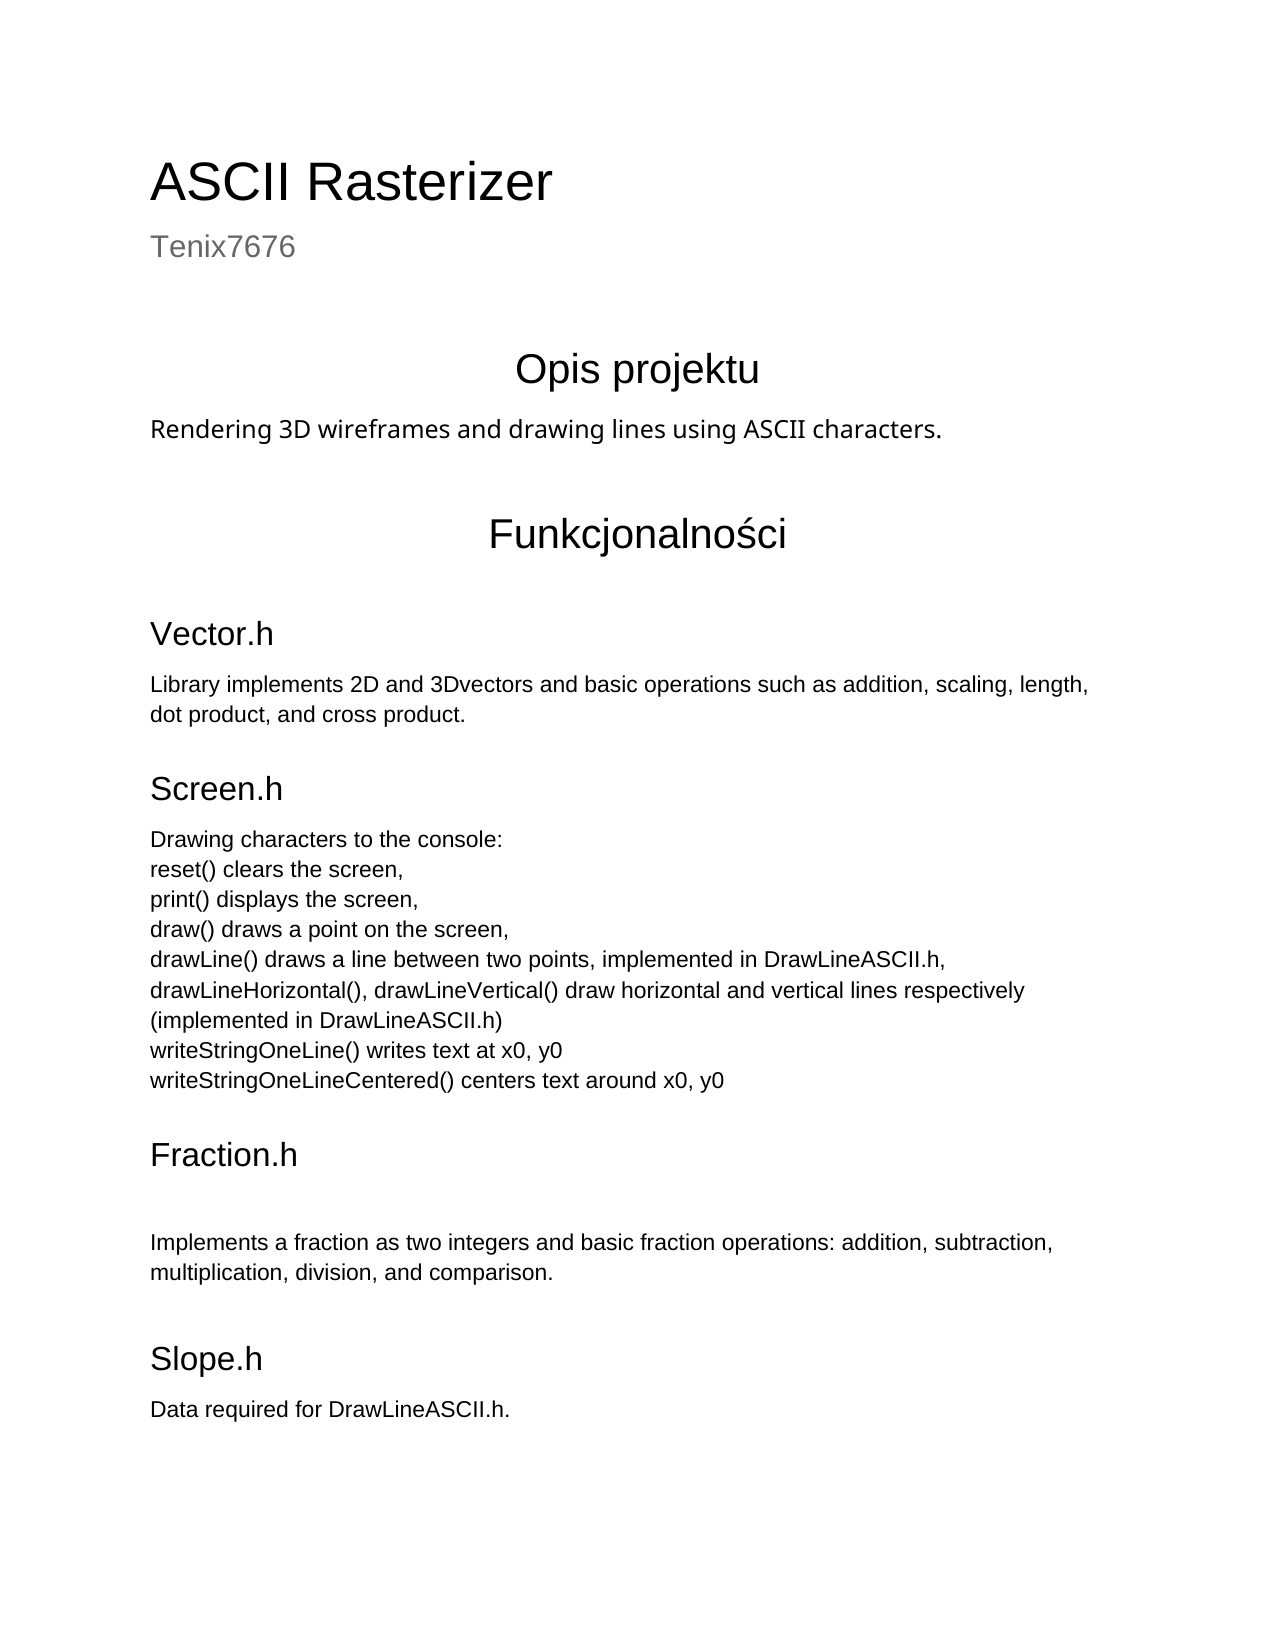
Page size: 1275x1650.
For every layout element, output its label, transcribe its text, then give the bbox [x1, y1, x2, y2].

text Tenix7676 [150, 228, 1125, 264]
subtitle Implements a fraction as two integers and basic fraction operations: addition, subtraction, multiplication, division, and comparison. [150, 1229, 1125, 1286]
text reset() clears the screen, [150, 856, 1125, 882]
text Data required for DrawLineASCII.h. [150, 1396, 1125, 1422]
text writeStringOneLineCentered() centers text around x0, y0 [150, 1067, 1125, 1093]
text drawLineHorizontal(), drawLineVertical() draw horizontal and vertical lines respectively (implemented in DrawLineASCII.h) [150, 977, 1125, 1033]
text ASCII Rasterizer [150, 150, 1125, 212]
text drawLine() draws a line between two points, implemented in DrawLineASCII.h, [150, 946, 1125, 973]
subtitle Opis projektu [150, 344, 1125, 392]
text draw() draws a point on the screen, [150, 916, 1125, 942]
subtitle Fraction.h [150, 1135, 1125, 1173]
text writeStringOneLine() writes text at x0, y0 [150, 1037, 1125, 1063]
text Drawing characters to the console: [150, 826, 1125, 852]
text Rendering 3D wireframes and drawing lines using ASCII characters. [150, 412, 1125, 446]
subtitle Funkcjonalności [150, 509, 1125, 557]
subtitle Vector.h [150, 614, 1125, 653]
text print() displays the screen, [150, 886, 1125, 912]
subtitle Screen.h [150, 769, 1125, 807]
text Library implements 2D and 3Dvectors and basic operations such as addition, scaling, length, dot product, and cross product. [150, 671, 1125, 727]
subtitle Slope.h [150, 1339, 1125, 1378]
